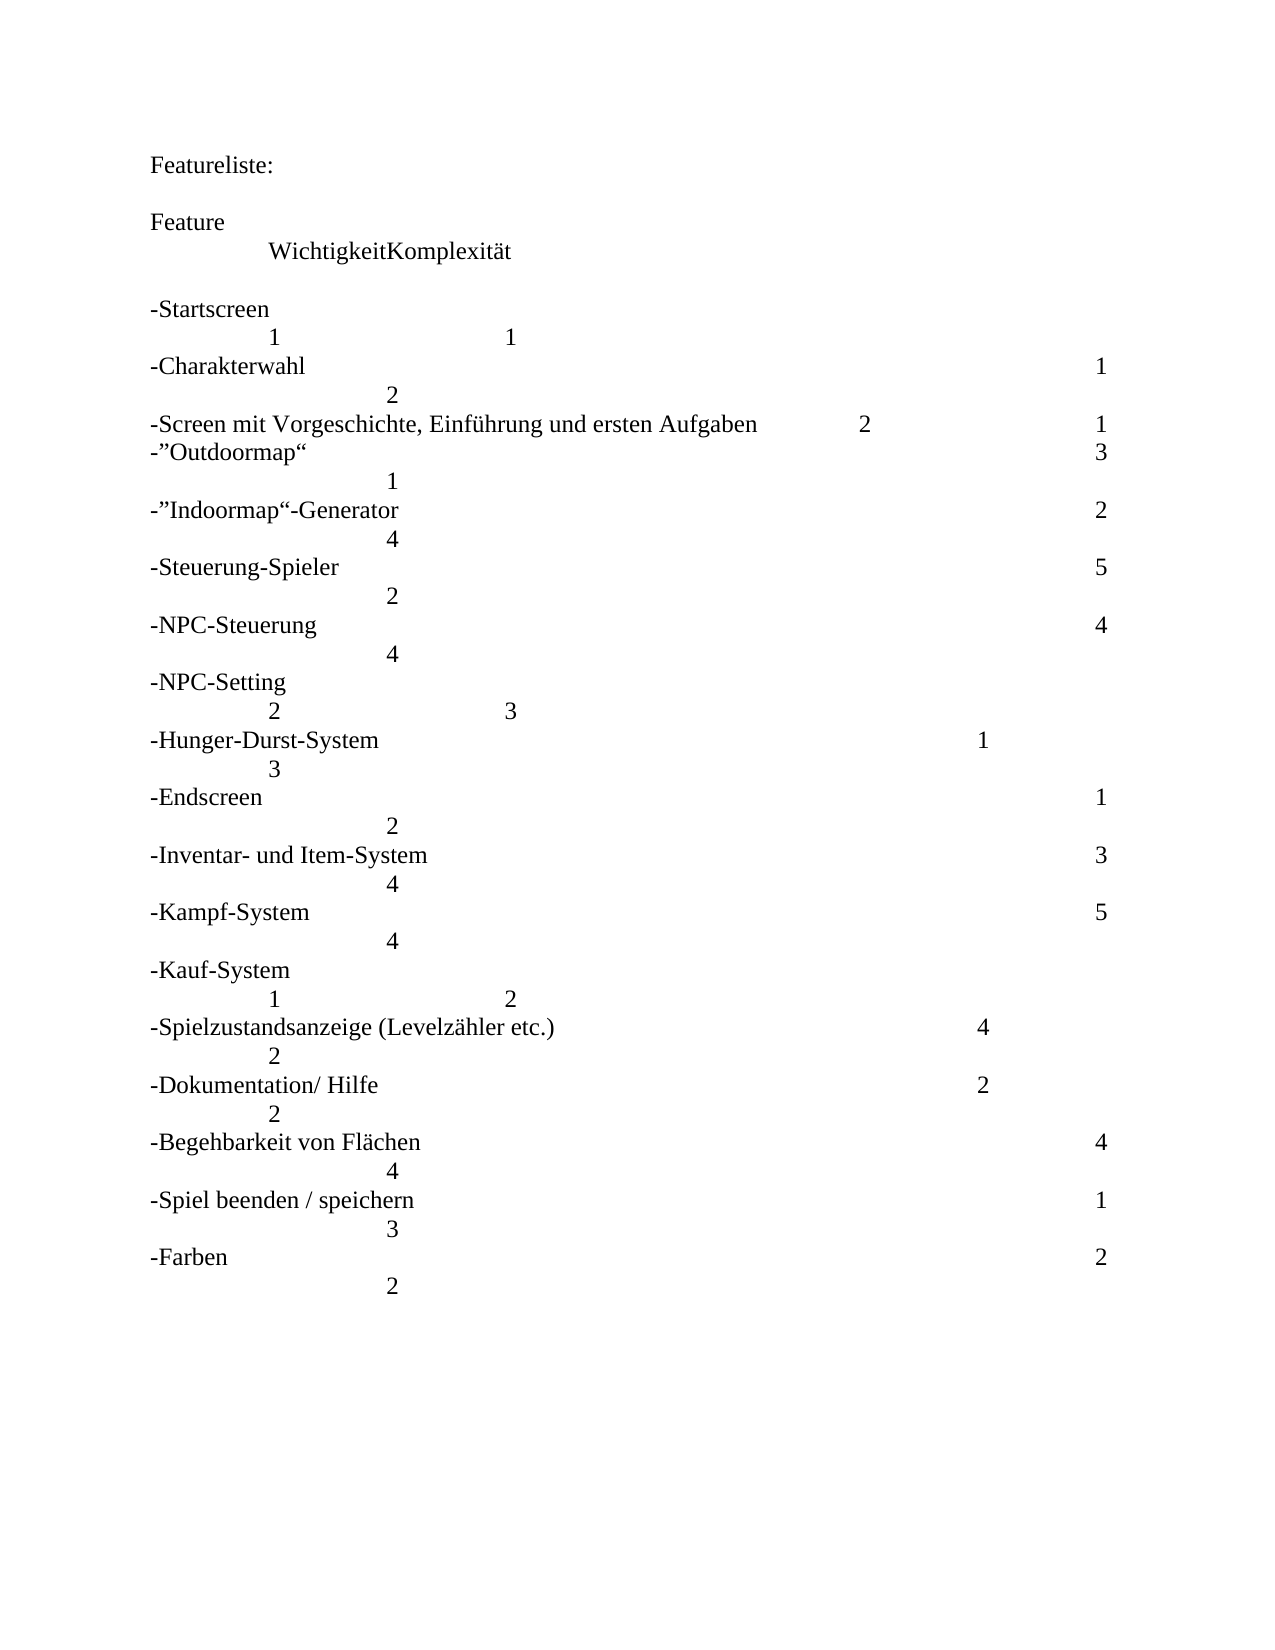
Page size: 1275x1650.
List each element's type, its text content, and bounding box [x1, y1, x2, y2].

text -Screen mit Vorgeschichte, Einführung und ersten Aufgaben 2 1 [150, 409, 1125, 437]
text -Kauf-System 1 2 [150, 955, 1125, 1012]
text -NPC-Steuerung 4 4 [150, 610, 1125, 667]
text -Begehbarkeit von Flächen 4 4 [150, 1127, 1125, 1185]
text -Spielzustandsanzeige (Levelzähler etc.) 4 2 [150, 1012, 1125, 1070]
text -Inventar- und Item-System 3 4 [150, 840, 1125, 897]
text -Hunger-Durst-System 1 3 [150, 725, 1125, 782]
text -NPC-Setting 2 3 [150, 667, 1125, 725]
text -Kampf-System 5 4 [150, 897, 1125, 955]
text Feature Wichtigkeit Komplexität [150, 207, 1125, 265]
text -Farben 2 2 [150, 1242, 1125, 1300]
text Featureliste: [150, 150, 1125, 179]
text -”Outdoormap“ 3 1 [150, 437, 1125, 495]
text -Startscreen 1 1 [150, 294, 1125, 351]
text -”Indoormap“-Generator 2 4 [150, 495, 1125, 552]
text -Dokumentation/ Hilfe 2 2 [150, 1070, 1125, 1127]
text -Steuerung-Spieler 5 2 [150, 552, 1125, 610]
text -Endscreen 1 2 [150, 782, 1125, 840]
text -Spiel beenden / speichern 1 3 [150, 1185, 1125, 1242]
text -Charakterwahl 1 2 [150, 351, 1125, 409]
